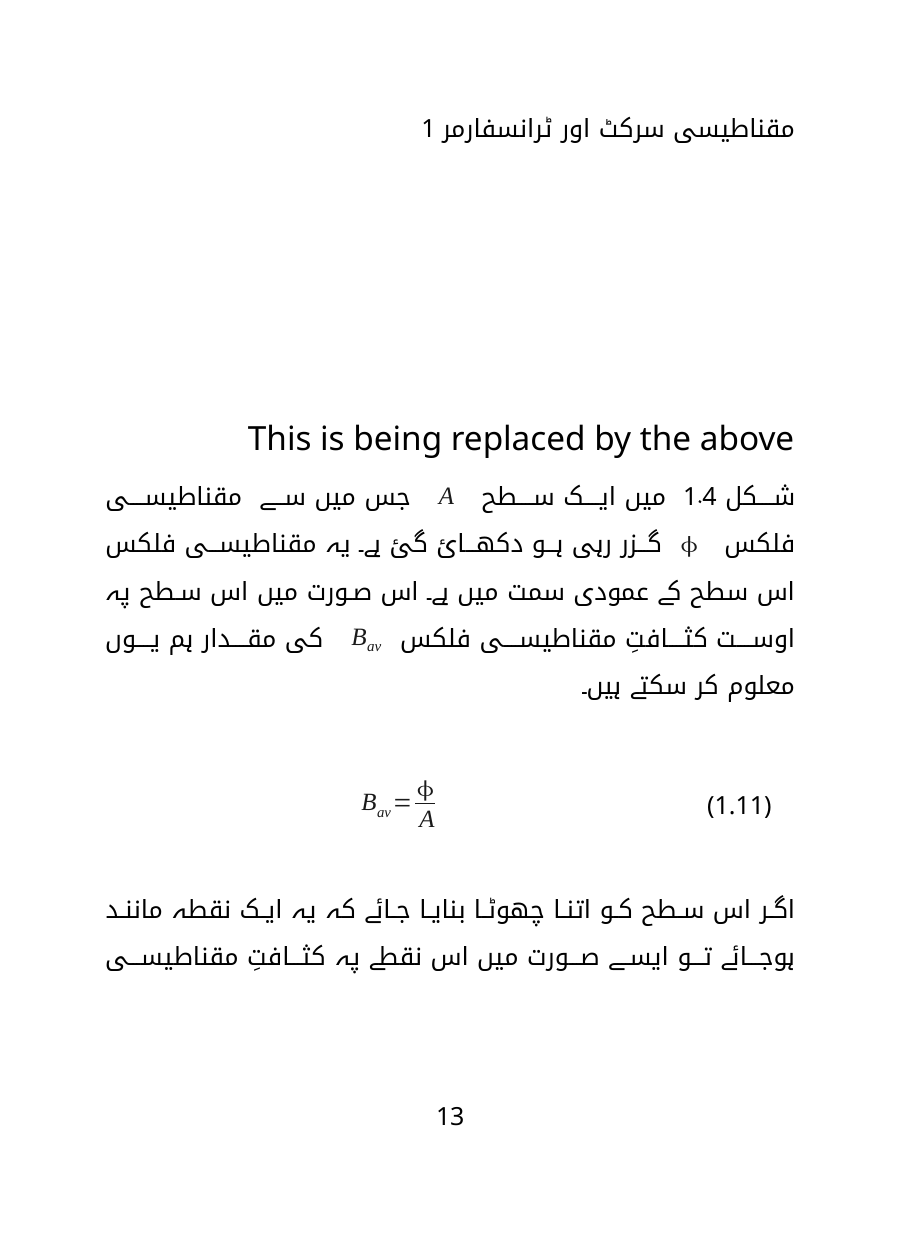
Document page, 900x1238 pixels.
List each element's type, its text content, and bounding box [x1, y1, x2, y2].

text شکل 1.4 میں ایک سطح جس میں سے مقناطیسی فلکس گزر رہی ہو دکھائ گئ ہے۔ یہ مقناطیسی فلکس اس سطح کے عمودی سمت میں ہے۔ اس صورت میں اس سطح پہ اوست کثافتِ مقناطیسی فلکس کی مقدار ہم یوں معلوم کر سکتے ہیں۔ [105, 473, 795, 710]
text This is being replaced by the above [105, 415, 795, 461]
table_header (1.11) [683, 769, 795, 852]
text اگر اس سطح کو اتنا چھوٹا بنایا جائے کہ یہ ایک نقطہ مانند ہوجائے تو ایسے صورت میں اس نقطے پہ کثافتِ مقناطیسی فلکسکی مقدار کو یوں لکھا جاسکتا ہے۔ [105, 886, 795, 981]
table_header [105, 769, 683, 852]
